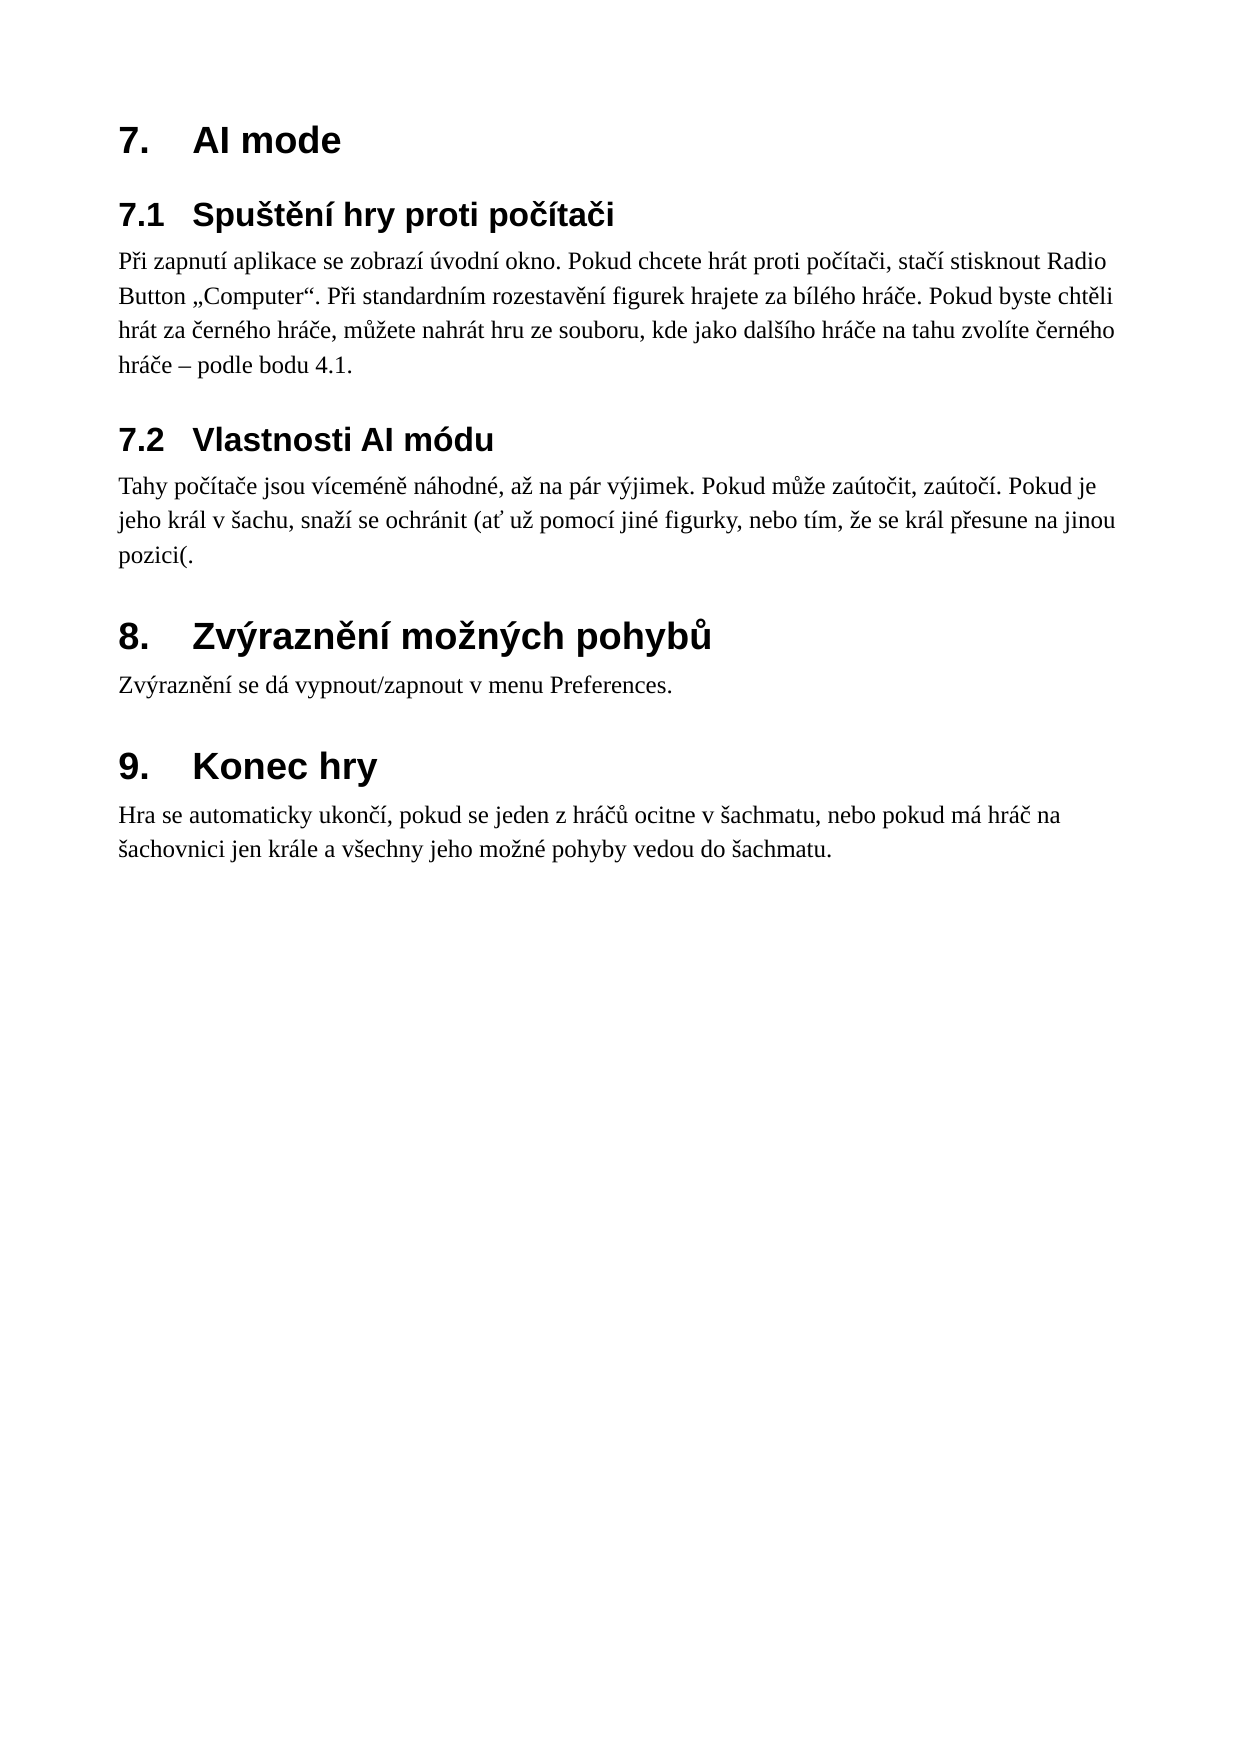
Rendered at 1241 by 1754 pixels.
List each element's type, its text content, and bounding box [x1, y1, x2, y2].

subtitle Vlastnosti AI módu [118, 419, 1122, 458]
subtitle Zvýraznění možných pohybů [118, 614, 1122, 657]
subtitle Spuštění hry proti počítači [118, 195, 1122, 234]
text Při zapnutí aplikace se zobrazí úvodní okno. Pokud chcete hrát proti počítači, stačí stisknout Radio Button „Computer“. Při standardním rozestavění figurek hrajete za bílého hráče. Pokud byste chtěli hrát za černého hráče, můžete nahrát hru ze souboru, kde jako dalšího hráče na tahu zvolíte černého hráče – podle bodu 4.1. [118, 246, 1122, 378]
text Tahy počítače jsou víceméně náhodné, až na pár výjimek. Pokud může zaútočit, zaútočí. Pokud je jeho král v šachu, snaží se ochránit (ať už pomocí jiné figurky, nebo tím, že se král přesune na jinou pozici(. [118, 471, 1122, 568]
text Zvýraznění se dá vypnout/zapnout v menu Preferences. [118, 670, 1122, 699]
subtitle Konec hry [118, 744, 1122, 788]
subtitle AI mode [118, 118, 1122, 162]
text Hra se automaticky ukončí, pokud se jeden z hráčů ocitne v šachmatu, nebo pokud má hráč na šachovnici jen krále a všechny jeho možné pohyby vedou do šachmatu. [118, 800, 1122, 863]
